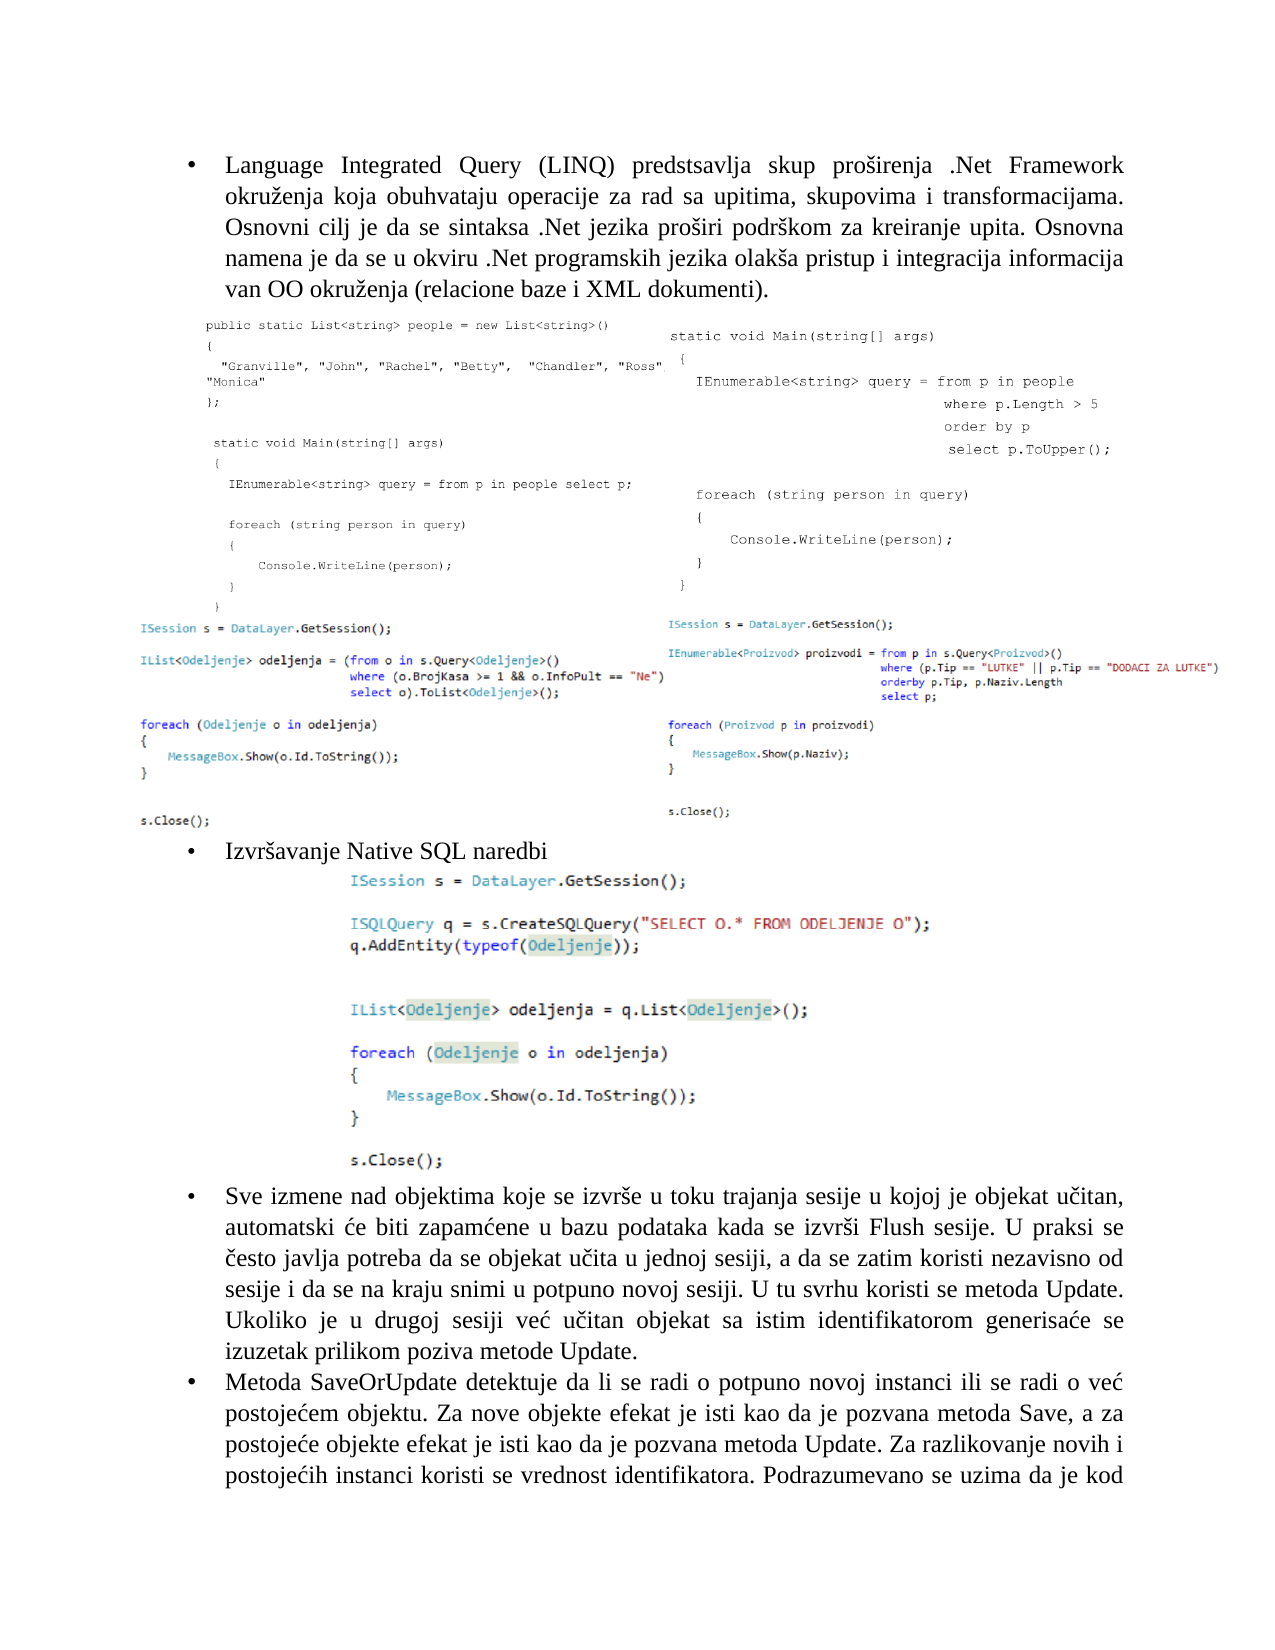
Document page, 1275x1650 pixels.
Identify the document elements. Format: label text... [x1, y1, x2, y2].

list Language Integrated Query (LINQ) predstsavlja skup proširenja .Net Framework okruženja koja obuhvataju operacije za rad sa upitima, skupovima i transformacijama. Osnovni cilj je da se sintaksa .Net jezika proširi podrškom za kreiranje upita. Osnovna namena je da se u okviru .Net programskih jezika olakša pristup i integracija informacija van OO okruženja (relacione baze i XML dokumenti). [187, 150, 1125, 303]
picture [135, 318, 1222, 834]
list Metoda SaveOrUpdate detektuje da li se radi o potpuno novoj instanci ili se radi o već postojećem objektu. Za nove objekte efekat je isti kao da je pozvana metoda Save, a za postojeće objekte efekat je isti kao da je pozvana metoda Update. Za razlikovanje novih i postojećih instanci koristi se vrednost identifikatora. Podrazumevano se uzima da je kod novih objekata vrednost identifikatora 0 ali se mapiranjem može specificirati drugačija logika. [187, 1367, 1125, 1489]
list [187, 305, 1125, 613]
picture [339, 867, 936, 1177]
list Izvršavanje Native SQL naredbi [187, 820, 1125, 865]
list Sve izmene nad objektima koje se izvrše u toku trajanja sesije u kojoj je objekat učitan, automatski će biti zapamćene u bazu podataka kada se izvrši Flush sesije. U praksi se često javlja potreba da se objekat učita u jednoj sesiji, a da se zatim koristi nezavisno od sesije i da se na kraju snimi u potpuno novoj sesiji. U tu svrhu koristi se metoda Update. Ukoliko je u drugoj sesiji već učitan objekat sa istim identifikatorom generisaće se izuzetak prilikom poziva metode Update. [187, 867, 1125, 1365]
